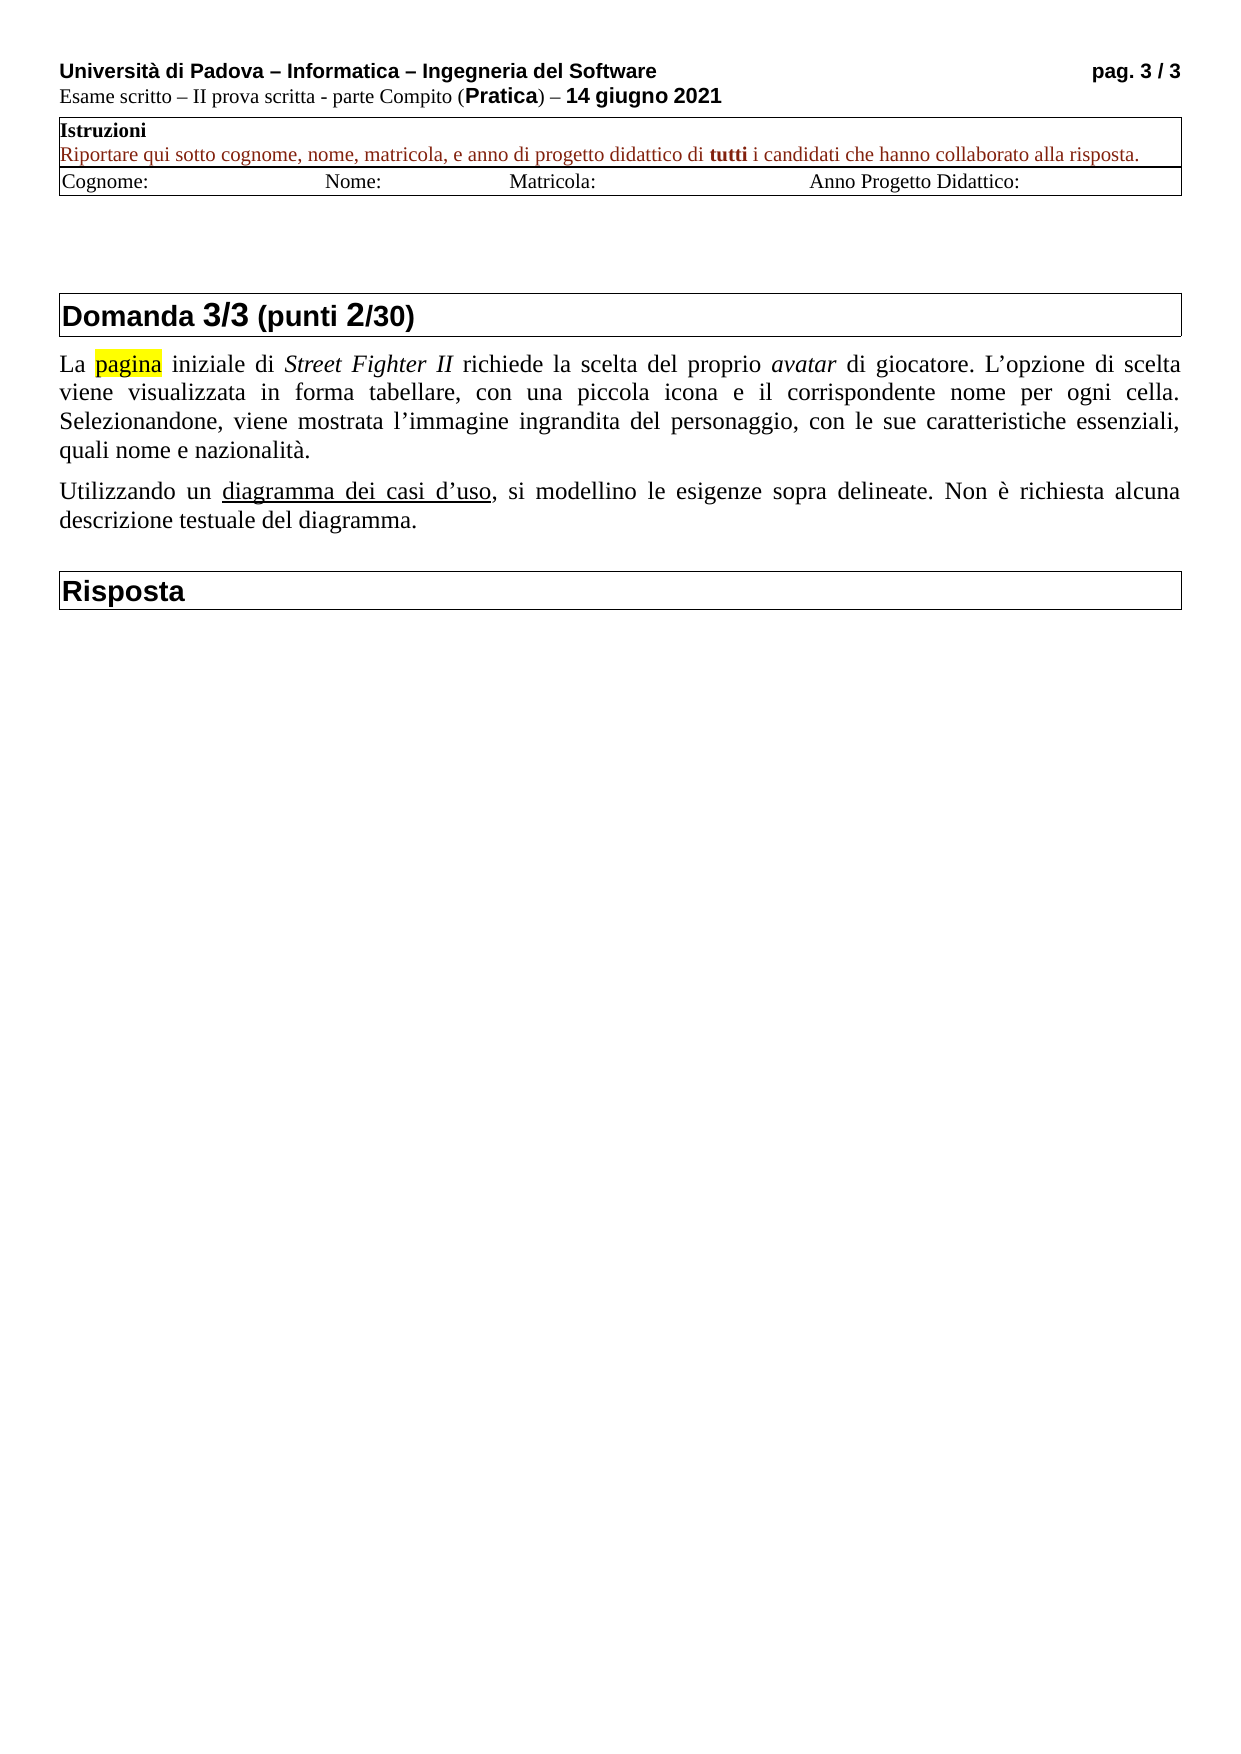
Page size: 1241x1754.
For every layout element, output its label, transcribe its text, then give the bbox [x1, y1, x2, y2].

text Utilizzando un diagramma dei casi d’uso, si modellino le esigenze sopra delineate. Non è richiesta alcuna descrizione testuale del diagramma. [59, 476, 1181, 534]
subtitle Domanda 3/3 (punti 2/30) [60, 294, 1181, 336]
text La pagina iniziale di Street Fighter II richiede la scelta del proprio avatar di giocatore. L’opzione di scelta viene visualizzata in forma tabellare, con una piccola icona e il corrispondente nome per ogni cella. Selezionandone, viene mostrata l’immagine ingrandita del personaggio, con le sue caratteristiche essenziali, quali nome e nazionalità. [59, 349, 1181, 464]
subtitle Risposta [60, 572, 1181, 609]
